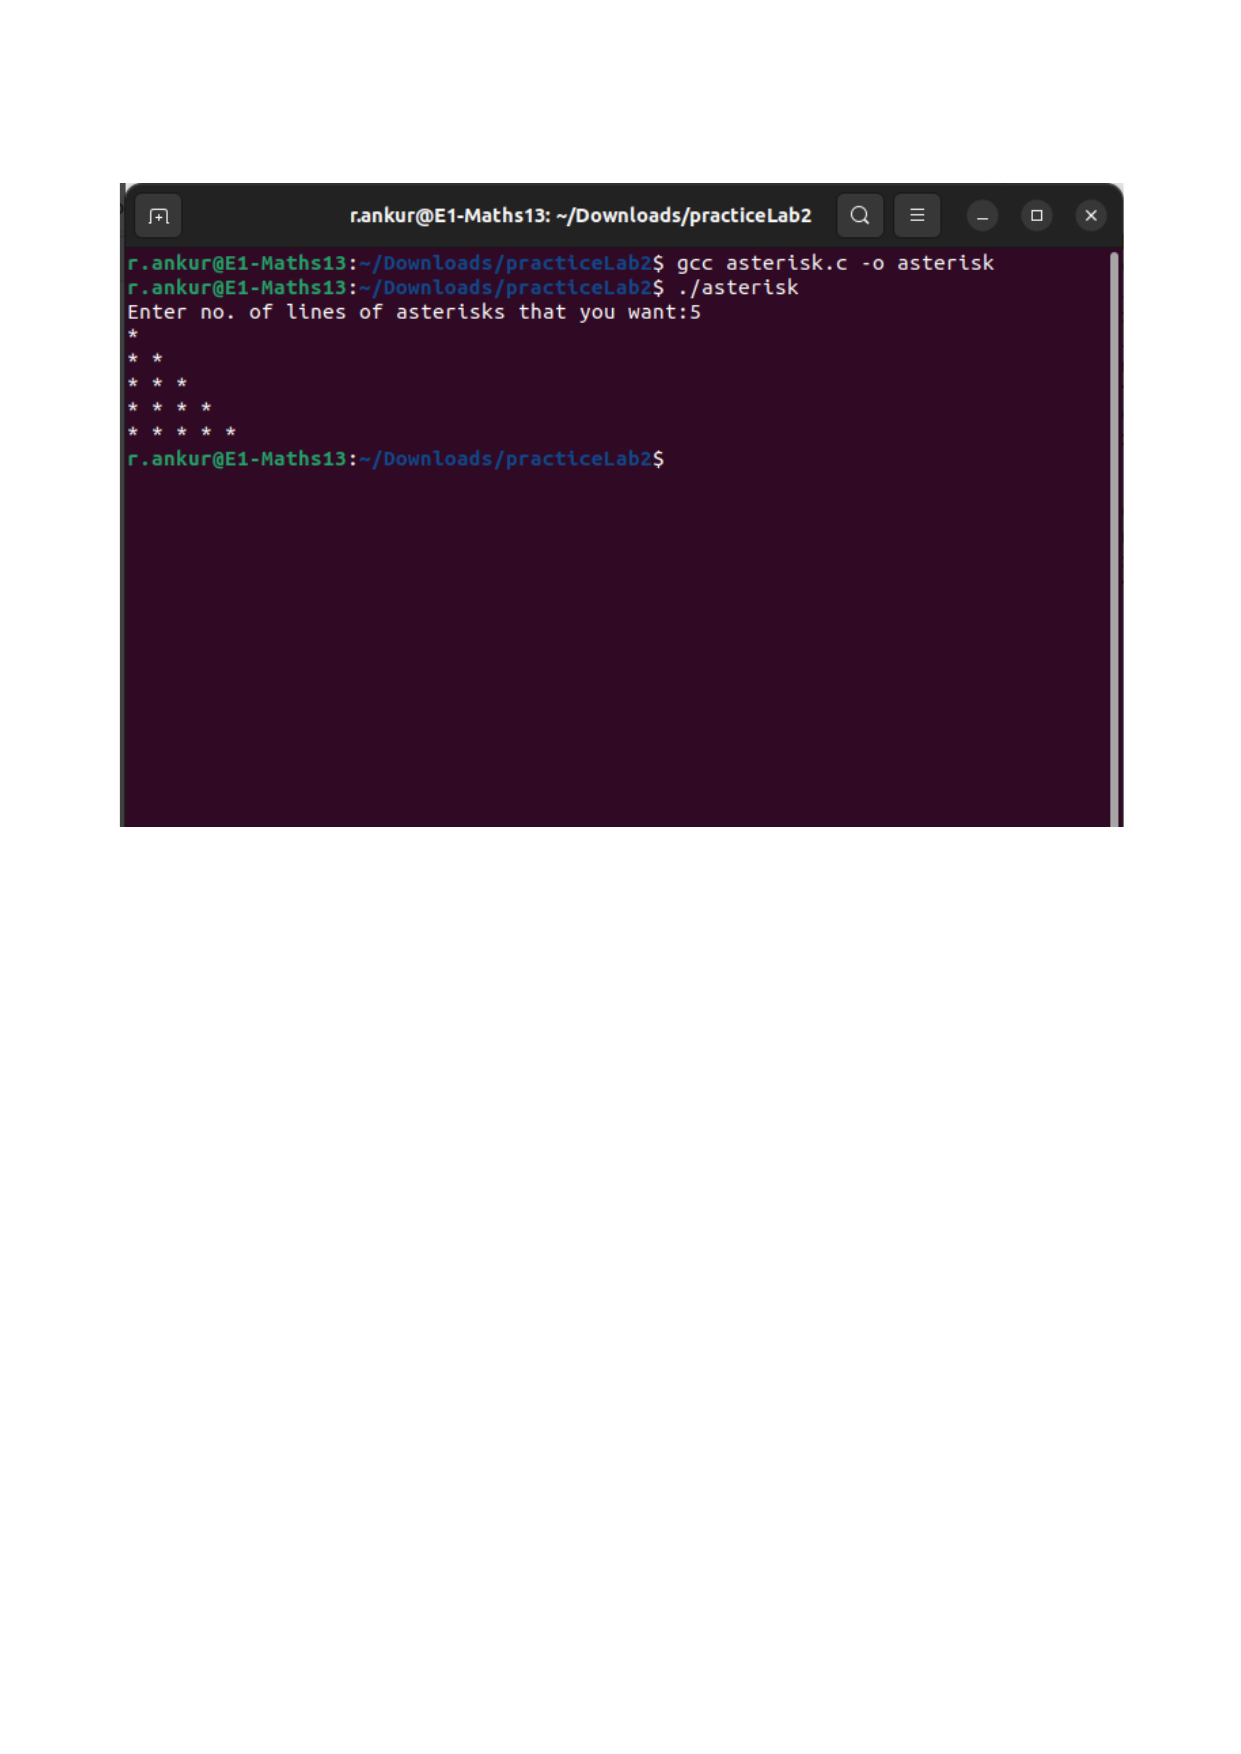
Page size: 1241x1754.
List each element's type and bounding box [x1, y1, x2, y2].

picture [119, 183, 1124, 827]
